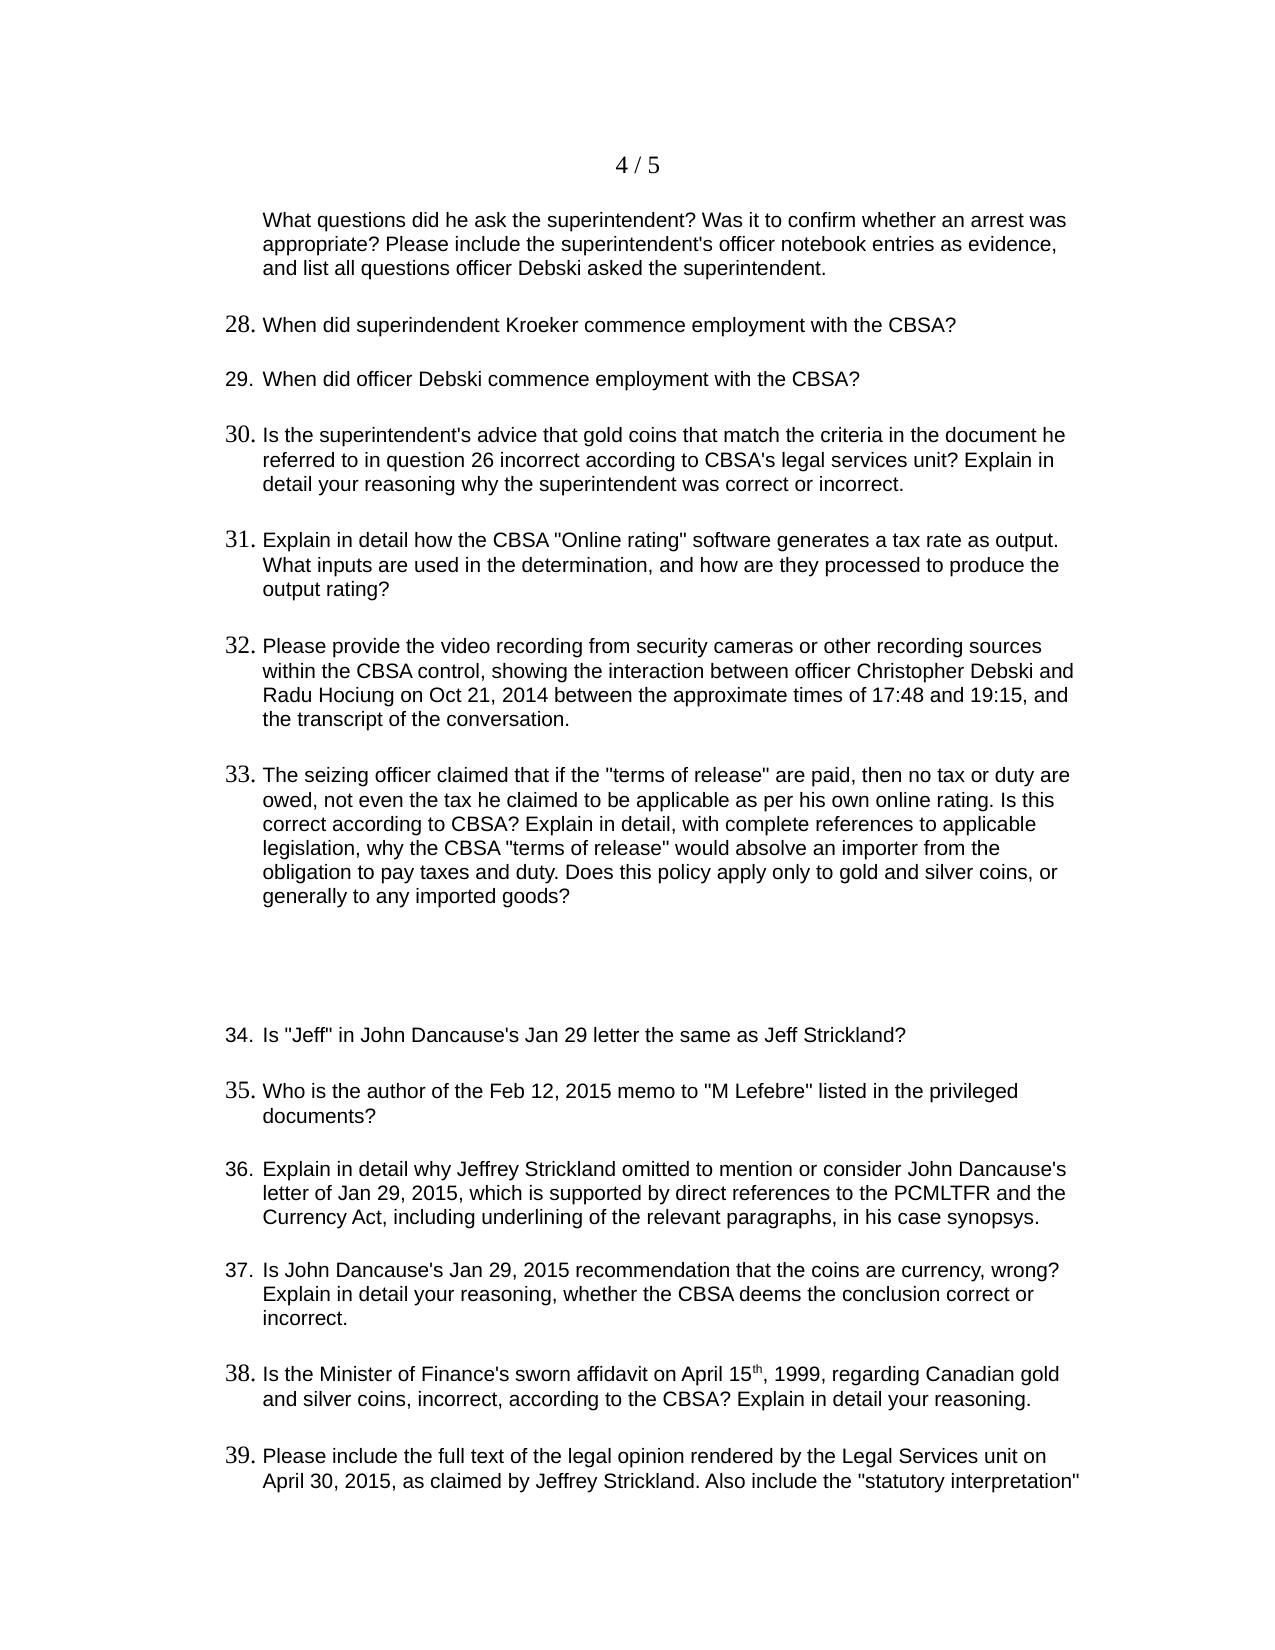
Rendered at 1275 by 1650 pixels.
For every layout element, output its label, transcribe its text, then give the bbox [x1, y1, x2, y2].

list Who is the author of the Feb 12, 2015 memo to "M Lefebre" listed in the privileged documents? [225, 1076, 1087, 1128]
list What questions did he ask the superintendent? Was it to confirm whether an arrest was appropriate? Please include the superintendent's officer notebook entries as evidence, and list all questions officer Debski asked the superintendent. [225, 208, 1087, 280]
list Is "Jeff" in John Dancause's Jan 29 letter the same as Jeff Strickland? [225, 1023, 1087, 1047]
list The seizing officer claimed that if the "terms of release" are paid, then no tax or duty are owed, not even the tax he claimed to be applicable as per his own online rating. Is this correct according to CBSA? Explain in detail, with complete references to applicable legislation, why the CBSA "terms of release" would absolve an importer from the obligation to pay taxes and duty. Does this policy apply only to gold and silver coins, or generally to any imported goods? [225, 759, 1087, 908]
list Is John Dancause's Jan 29, 2015 recommendation that the coins are currency, wrong? Explain in detail your reasoning, whether the CBSA deems the conclusion correct or incorrect. [225, 1258, 1087, 1329]
list Explain in detail how the CBSA "Online rating" software generates a tax rate as output. What inputs are used in the determination, and how are they processed to produce the output rating? [225, 524, 1087, 601]
list Is the superintendent's advice that gold coins that match the criteria in the document he referred to in question 26 incorrect according to CBSA's legal services unit? Explain in detail your reasoning why the superintendent was correct or incorrect. [225, 419, 1087, 496]
list Please provide the video recording from security cameras or other recording sources within the CBSA control, showing the interaction between officer Christopher Debski and Radu Hociung on Oct 21, 2014 between the approximate times of 17:48 and 19:15, and the transcript of the conversation. [225, 630, 1087, 731]
list Please include the full text of the legal opinion rendered by the Legal Services unit on April 30, 2015, as claimed by Jeffrey Strickland. Also include the "statutory interpretation" [225, 1440, 1087, 1492]
list When did officer Debski commence employment with the CBSA? [225, 366, 1087, 390]
list Is the Minister of Finance's sworn affidavit on April 15th, 1999, regarding Canadian gold and silver coins, incorrect, according to the CBSA? Explain in detail your reasoning. [225, 1358, 1087, 1411]
list Explain in detail why Jeffrey Strickland omitted to mention or consider John Dancause's letter of Jan 29, 2015, which is supported by direct references to the PCMLTFR and the Currency Act, including underlining of the relevant paragraphs, in his case synopsys. [225, 1157, 1087, 1229]
list When did superindendent Kroeker commence employment with the CBSA? [225, 309, 1087, 338]
